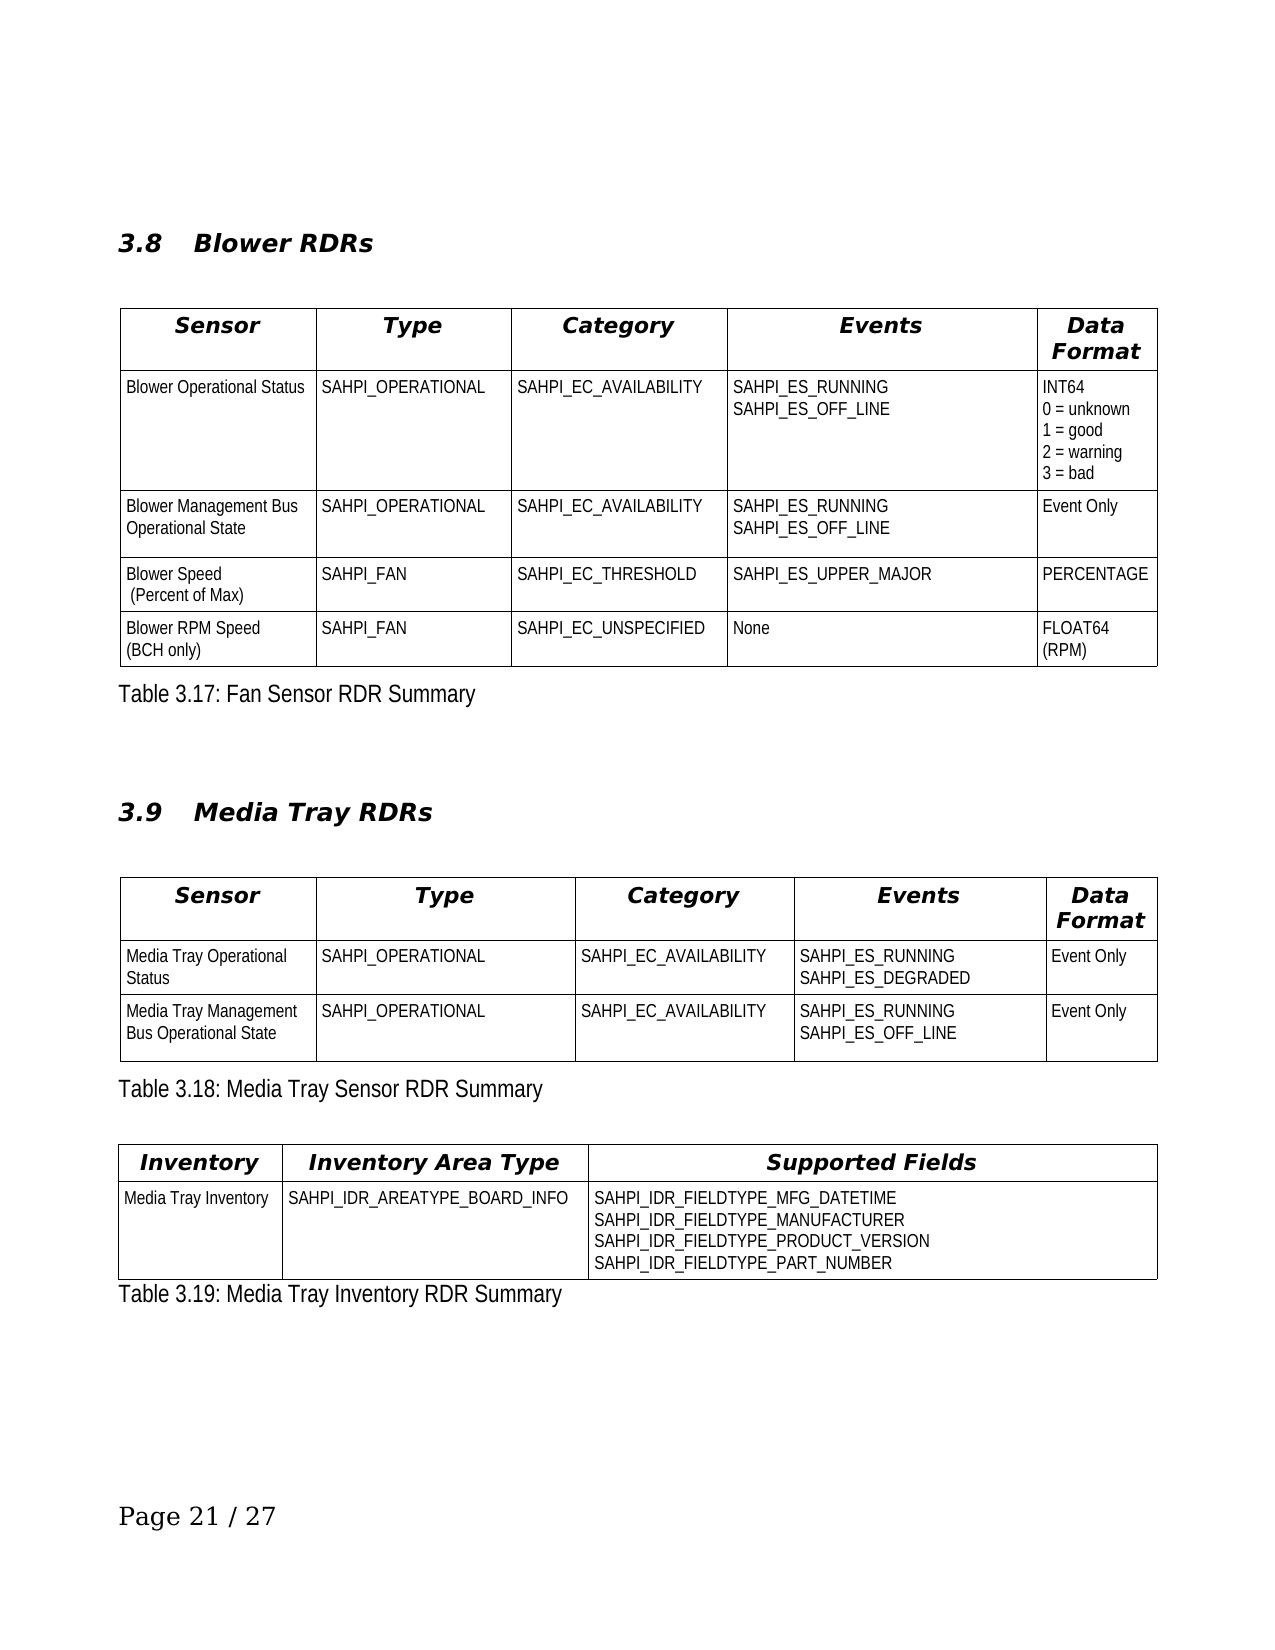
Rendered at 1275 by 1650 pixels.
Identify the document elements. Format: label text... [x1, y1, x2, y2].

table_cell Blower Management Bus Operational State [121, 491, 316, 557]
subtitle Blower RDRs [118, 229, 1157, 258]
table_header Data Format [1047, 878, 1157, 939]
subtitle Media Tray RDRs [118, 798, 1157, 828]
table_cell SAHPI_OPERATIONAL [317, 941, 575, 994]
table_cell SAHPI_OPERATIONAL [317, 491, 511, 557]
table_cell SAHPI_ES_RUNNING SAHPI_ES_OFF_LINE [728, 491, 1037, 557]
table_cell SAHPI_ES_UPPER_MAJOR [728, 558, 1037, 611]
table_header Category [576, 878, 794, 939]
table_cell Blower Operational Status [121, 371, 316, 489]
table_header Sensor [121, 878, 316, 939]
table_header Supported Fields [589, 1145, 1157, 1181]
table_header Inventory Area Type [283, 1145, 588, 1181]
text Table 3.18: Media Tray Sensor RDR Summary [118, 1074, 1157, 1103]
table_cell Event Only [1047, 995, 1157, 1061]
table_cell SAHPI_OPERATIONAL [317, 995, 575, 1061]
table_cell SAHPI_FAN [317, 558, 511, 611]
table_cell SAHPI_IDR_FIELDTYPE_MFG_DATETIME SAHPI_IDR_FIELDTYPE_MANUFACTURER SAHPI_IDR_FIELDTYPE_PRODUCT_VERSION SAHPI_IDR_FIELDTYPE_PART_NUMBER [589, 1182, 1157, 1279]
table_header Category [512, 309, 727, 370]
table_cell PERCENTAGE [1038, 558, 1157, 611]
table_cell SAHPI_EC_AVAILABILITY [512, 491, 727, 557]
table_cell SAHPI_EC_THRESHOLD [512, 558, 727, 611]
table_cell None [728, 612, 1037, 666]
table_cell FLOAT64 (RPM) [1038, 612, 1157, 666]
table_cell Event Only [1038, 491, 1157, 557]
table_cell Media Tray Inventory [119, 1182, 282, 1279]
table_cell Event Only [1047, 941, 1157, 994]
table_cell Blower Speed (Percent of Max) [121, 558, 316, 611]
table_cell SAHPI_EC_AVAILABILITY [576, 941, 794, 994]
table_header Events [795, 878, 1046, 939]
table_cell SAHPI_ES_RUNNING SAHPI_ES_DEGRADED [795, 941, 1046, 994]
table_cell INT64 0 = unknown 1 = good 2 = warning 3 = bad [1038, 371, 1157, 489]
table_header Events [728, 309, 1037, 370]
table_cell SAHPI_EC_UNSPECIFIED [512, 612, 727, 666]
table_cell SAHPI_ES_RUNNING SAHPI_ES_OFF_LINE [728, 371, 1037, 489]
table_cell SAHPI_OPERATIONAL [317, 371, 511, 489]
table_header Type [317, 878, 575, 939]
table_cell SAHPI_IDR_AREATYPE_BOARD_INFO [283, 1182, 588, 1279]
text Table 3.19: Media Tray Inventory RDR Summary [118, 1280, 1157, 1308]
table_cell Blower RPM Speed (BCH only) [121, 612, 316, 666]
table_cell Media Tray Management Bus Operational State [121, 995, 316, 1061]
table_cell SAHPI_EC_AVAILABILITY [512, 371, 727, 489]
table_header Data Format [1038, 309, 1157, 370]
table_header Type [317, 309, 511, 370]
table_cell SAHPI_ES_RUNNING SAHPI_ES_OFF_LINE [795, 995, 1046, 1061]
text Table 3.17: Fan Sensor RDR Summary [118, 679, 1157, 707]
table_cell Media Tray Operational Status [121, 941, 316, 994]
table_header Sensor [121, 309, 316, 370]
table_cell SAHPI_EC_AVAILABILITY [576, 995, 794, 1061]
table_cell SAHPI_FAN [317, 612, 511, 666]
table_header Inventory [119, 1145, 282, 1181]
